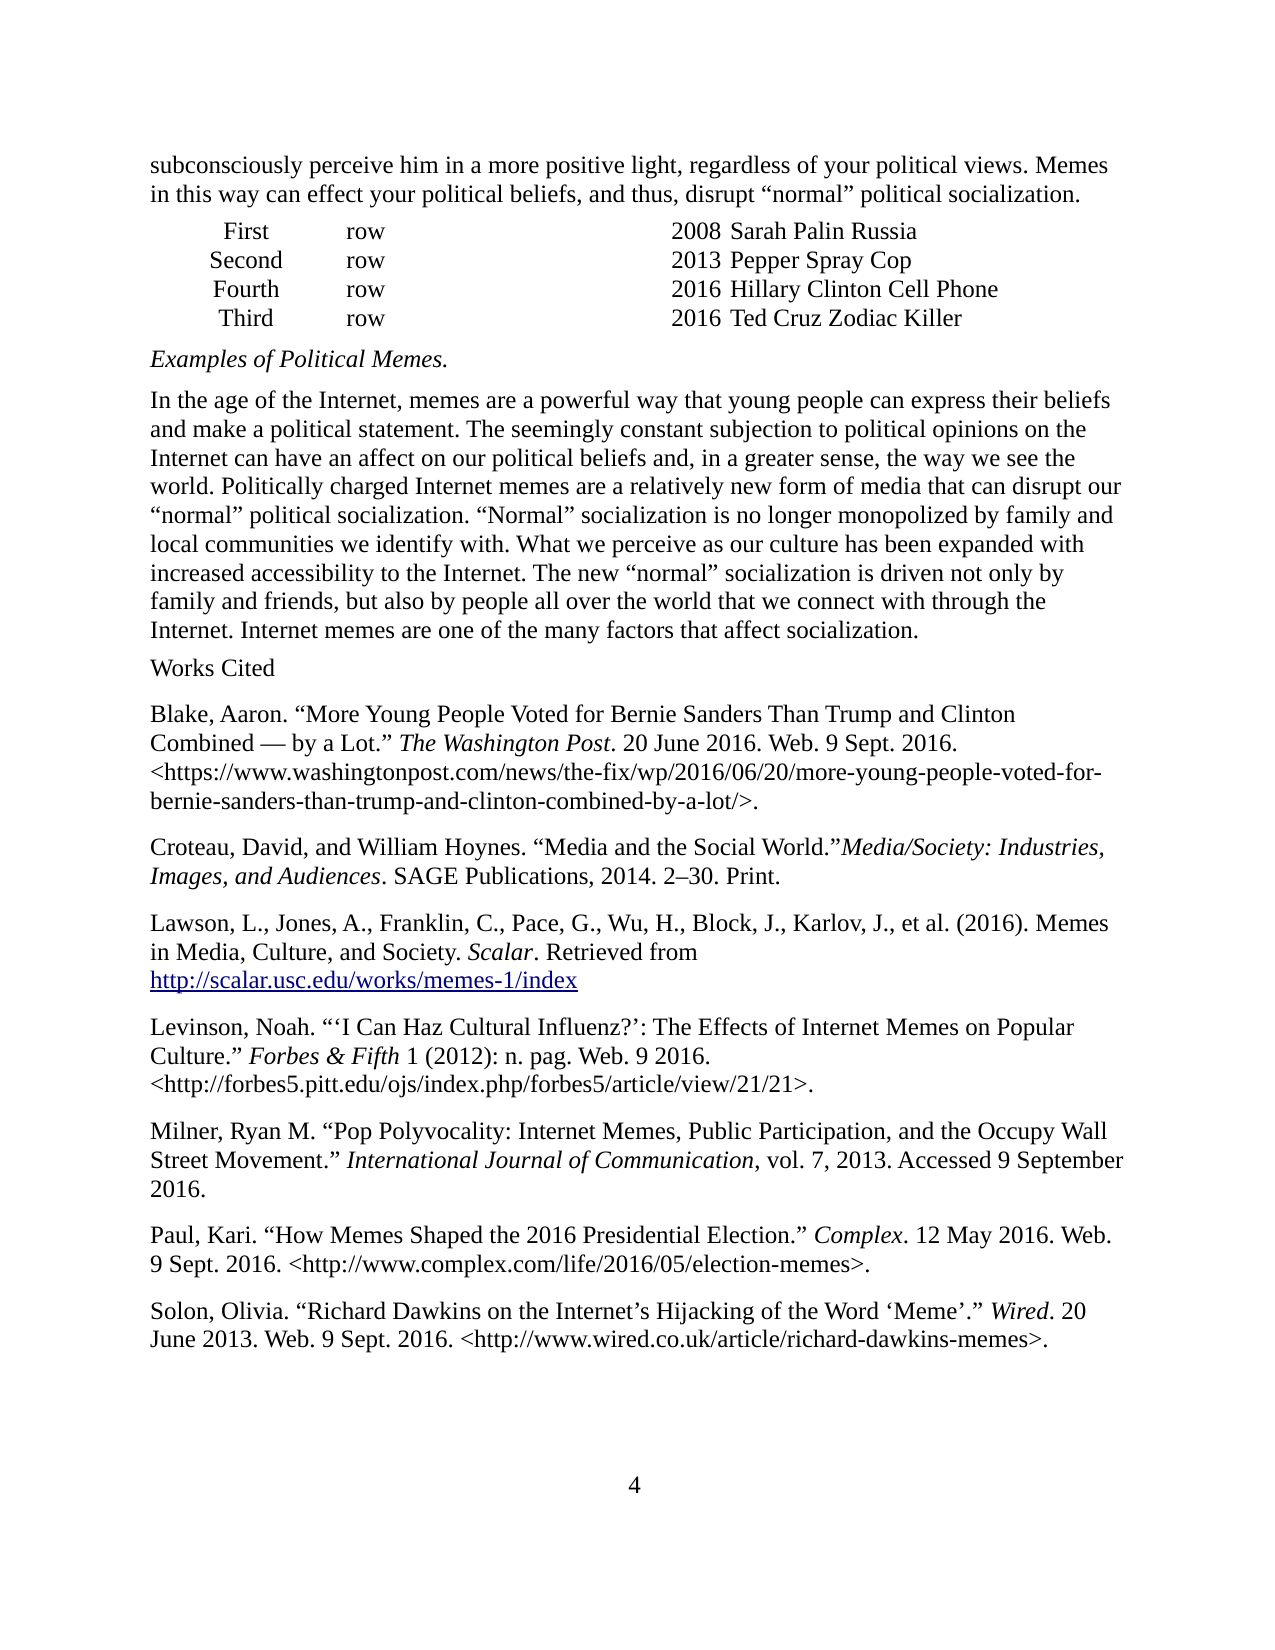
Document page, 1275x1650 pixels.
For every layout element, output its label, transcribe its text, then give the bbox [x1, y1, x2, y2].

text Croteau, David, and William Hoynes. “Media and the Social World.”Media/Society: Industries, Images, and Audiences. SAGE Publications, 2014. 2–30. Print. [150, 832, 1125, 890]
text Milner, Ryan M. “Pop Polyvocality: Internet Memes, Public Participation, and the Occupy Wall Street Movement.” International Journal of Communication, vol. 7, 2013. Accessed 9 September 2016. [150, 1116, 1125, 1202]
text subconsciously perceive him in a more positive light, regardless of your political views. Memes in this way can effect your political beliefs, and thus, disrupt “normal” political socialization. [150, 150, 1125, 207]
table_cell Ted Cruz Zodiac Killer [725, 303, 1125, 331]
table_header row [342, 216, 469, 245]
table_cell Fourth [150, 274, 342, 303]
table_header First [150, 216, 342, 245]
text Paul, Kari. “How Memes Shaped the 2016 Presidential Election.” Complex. 12 May 2016. Web. 9 Sept. 2016. <http://www.complex.com/life/2016/05/election-memes>. [150, 1220, 1125, 1278]
table_cell 2016 [470, 274, 725, 303]
table_cell Third [150, 303, 342, 331]
text Levinson, Noah. “‘I Can Haz Cultural Influenz?’: The Effects of Internet Memes on Popular Culture.” Forbes & Fifth 1 (2012): n. pag. Web. 9 2016. <http://forbes5.pitt.edu/ojs/index.php/forbes5/article/view/21/21>. [150, 1012, 1125, 1098]
text In the age of the Internet, memes are a powerful way that young people can express their beliefs and make a political statement. The seemingly constant subjection to political opinions on the Internet can have an affect on our political beliefs and, in a greater sense, the way we see the world. Politically charged Internet memes are a relatively new form of media that can disrupt our “normal” political socialization. “Normal” socialization is no longer monopolized by family and local communities we identify with. What we perceive as our culture has been expanded with increased accessibility to the Internet. The new “normal” socialization is driven not only by family and friends, but also by people all over the world that we connect with through the Internet. Internet memes are one of the many factors that affect socialization. [150, 385, 1125, 644]
table_cell Pepper Spray Cop [725, 245, 1125, 274]
table_cell Second [150, 245, 342, 274]
text Works Cited [150, 653, 1125, 682]
text Lawson, L., Jones, A., Franklin, C., Pace, G., Wu, H., Block, J., Karlov, J., et al. (2016). Memes in Media, Culture, and Society. Scalar. Retrieved from http://scalar.usc.edu/works/memes-1/index [150, 908, 1125, 994]
table_cell 2016 [470, 303, 725, 331]
table_cell Hillary Clinton Cell Phone [725, 274, 1125, 303]
table_cell row [342, 245, 469, 274]
table_header Sarah Palin Russia [725, 216, 1125, 245]
table_cell row [342, 303, 469, 331]
text Blake, Aaron. “More Young People Voted for Bernie Sanders Than Trump and Clinton Combined — by a Lot.” The Washington Post. 20 June 2016. Web. 9 Sept. 2016. <https://www.washingtonpost.com/news/the-fix/wp/2016/06/20/more-young-people-voted-for-bernie-sanders-than-trump-and-clinton-combined-by-a-lot/>. [150, 699, 1125, 814]
table_header 2008 [470, 216, 725, 245]
table_cell 2013 [470, 245, 725, 274]
table_cell row [342, 274, 469, 303]
text Examples of Political Memes. [150, 344, 1125, 373]
text Solon, Olivia. “Richard Dawkins on the Internet’s Hijacking of the Word ‘Meme’.” Wired. 20 June 2013. Web. 9 Sept. 2016. <http://www.wired.co.uk/article/richard-dawkins-memes>. [150, 1296, 1125, 1353]
